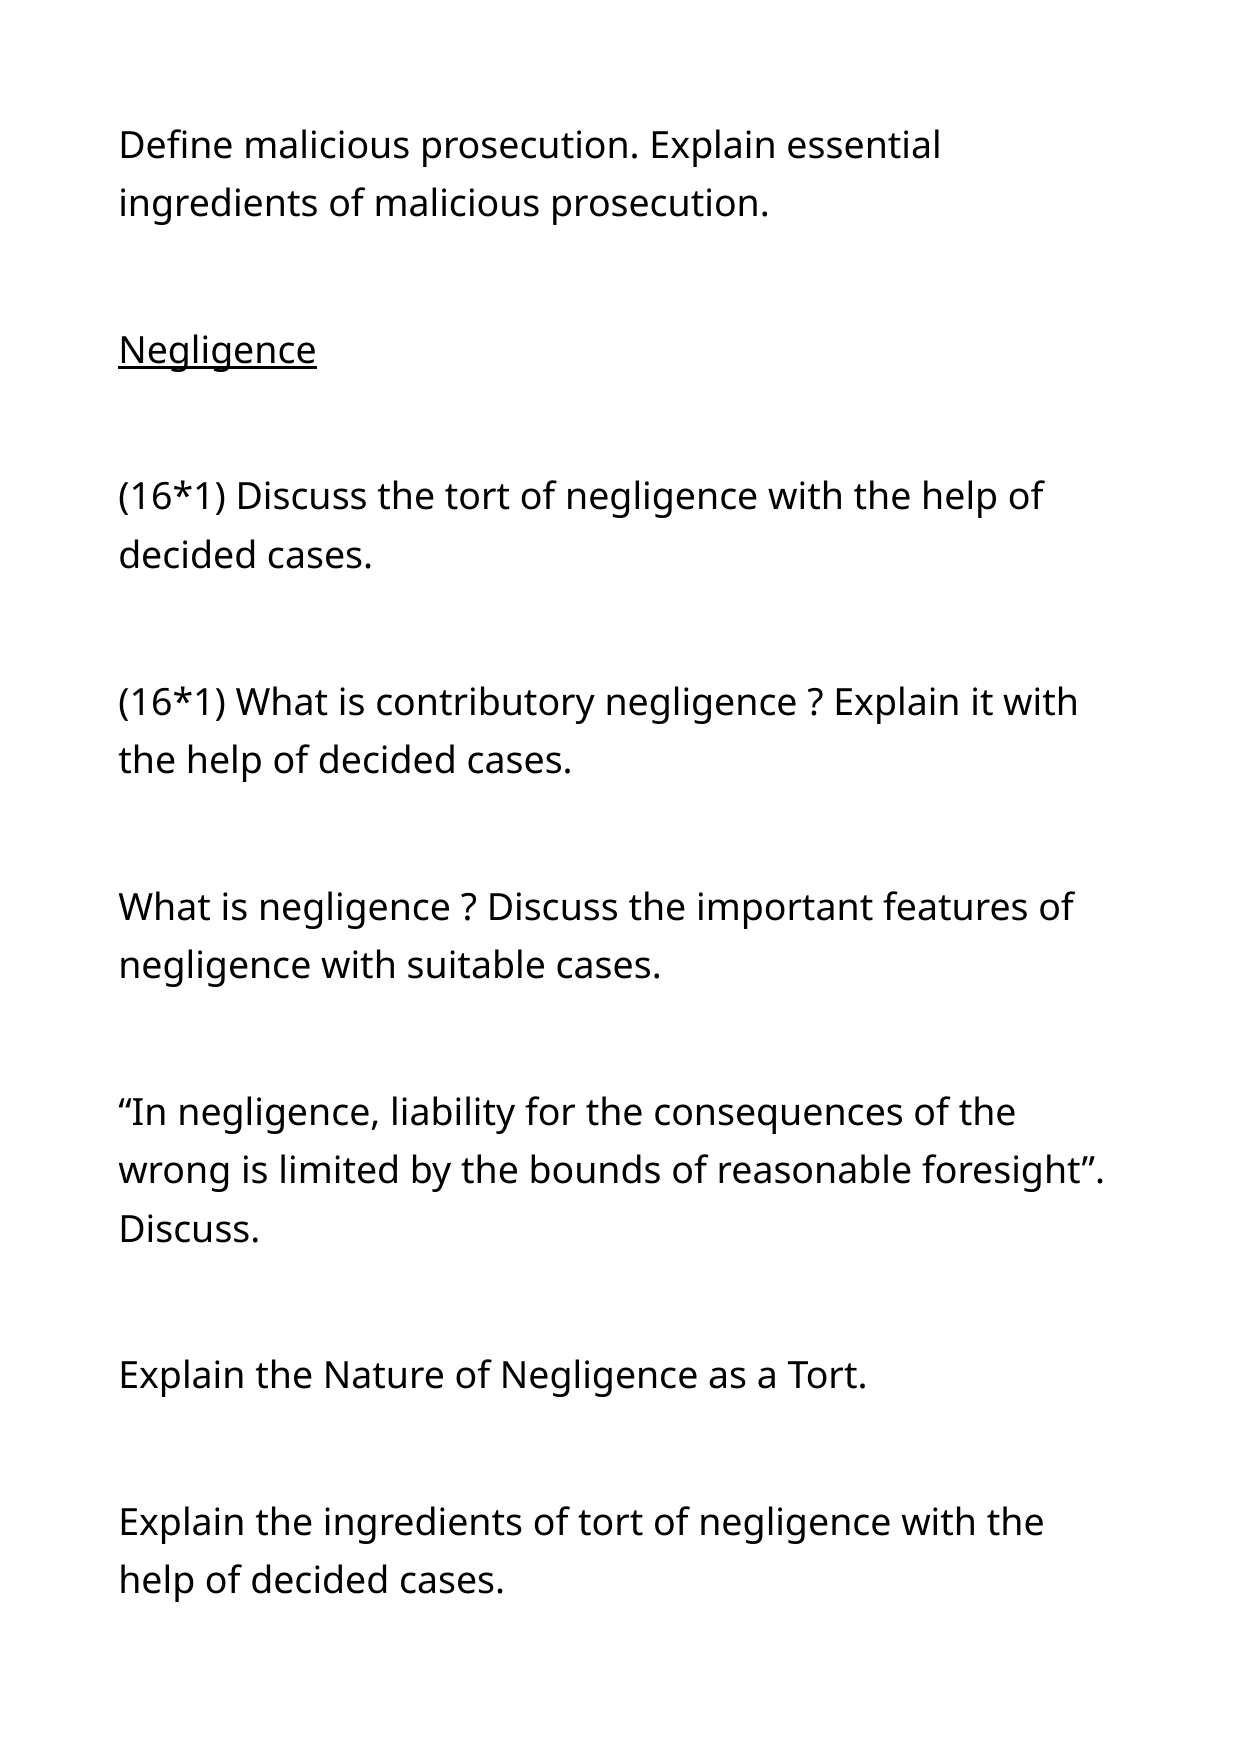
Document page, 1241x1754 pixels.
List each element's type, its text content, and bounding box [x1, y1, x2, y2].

text “In negligence, liability for the consequences of the wrong is limited by the bounds of reasonable foresight”. Discuss. [118, 1085, 1122, 1253]
text Negligence [118, 323, 1122, 374]
text (16*1) Discuss the tort of negligence with the help of decided cases. [118, 470, 1122, 579]
text What is negligence ? Discuss the important features of negligence with suitable cases. [118, 880, 1122, 989]
text (16*1) What is contributory negligence ? Explain it with the help of decided cases. [118, 675, 1122, 784]
text Explain the Nature of Negligence as a Tort. [118, 1349, 1122, 1400]
text Define malicious prosecution. Explain essential ingredients of malicious prosecution. [118, 118, 1122, 228]
text Explain the ingredients of tort of negligence with the help of decided cases. [118, 1495, 1122, 1605]
